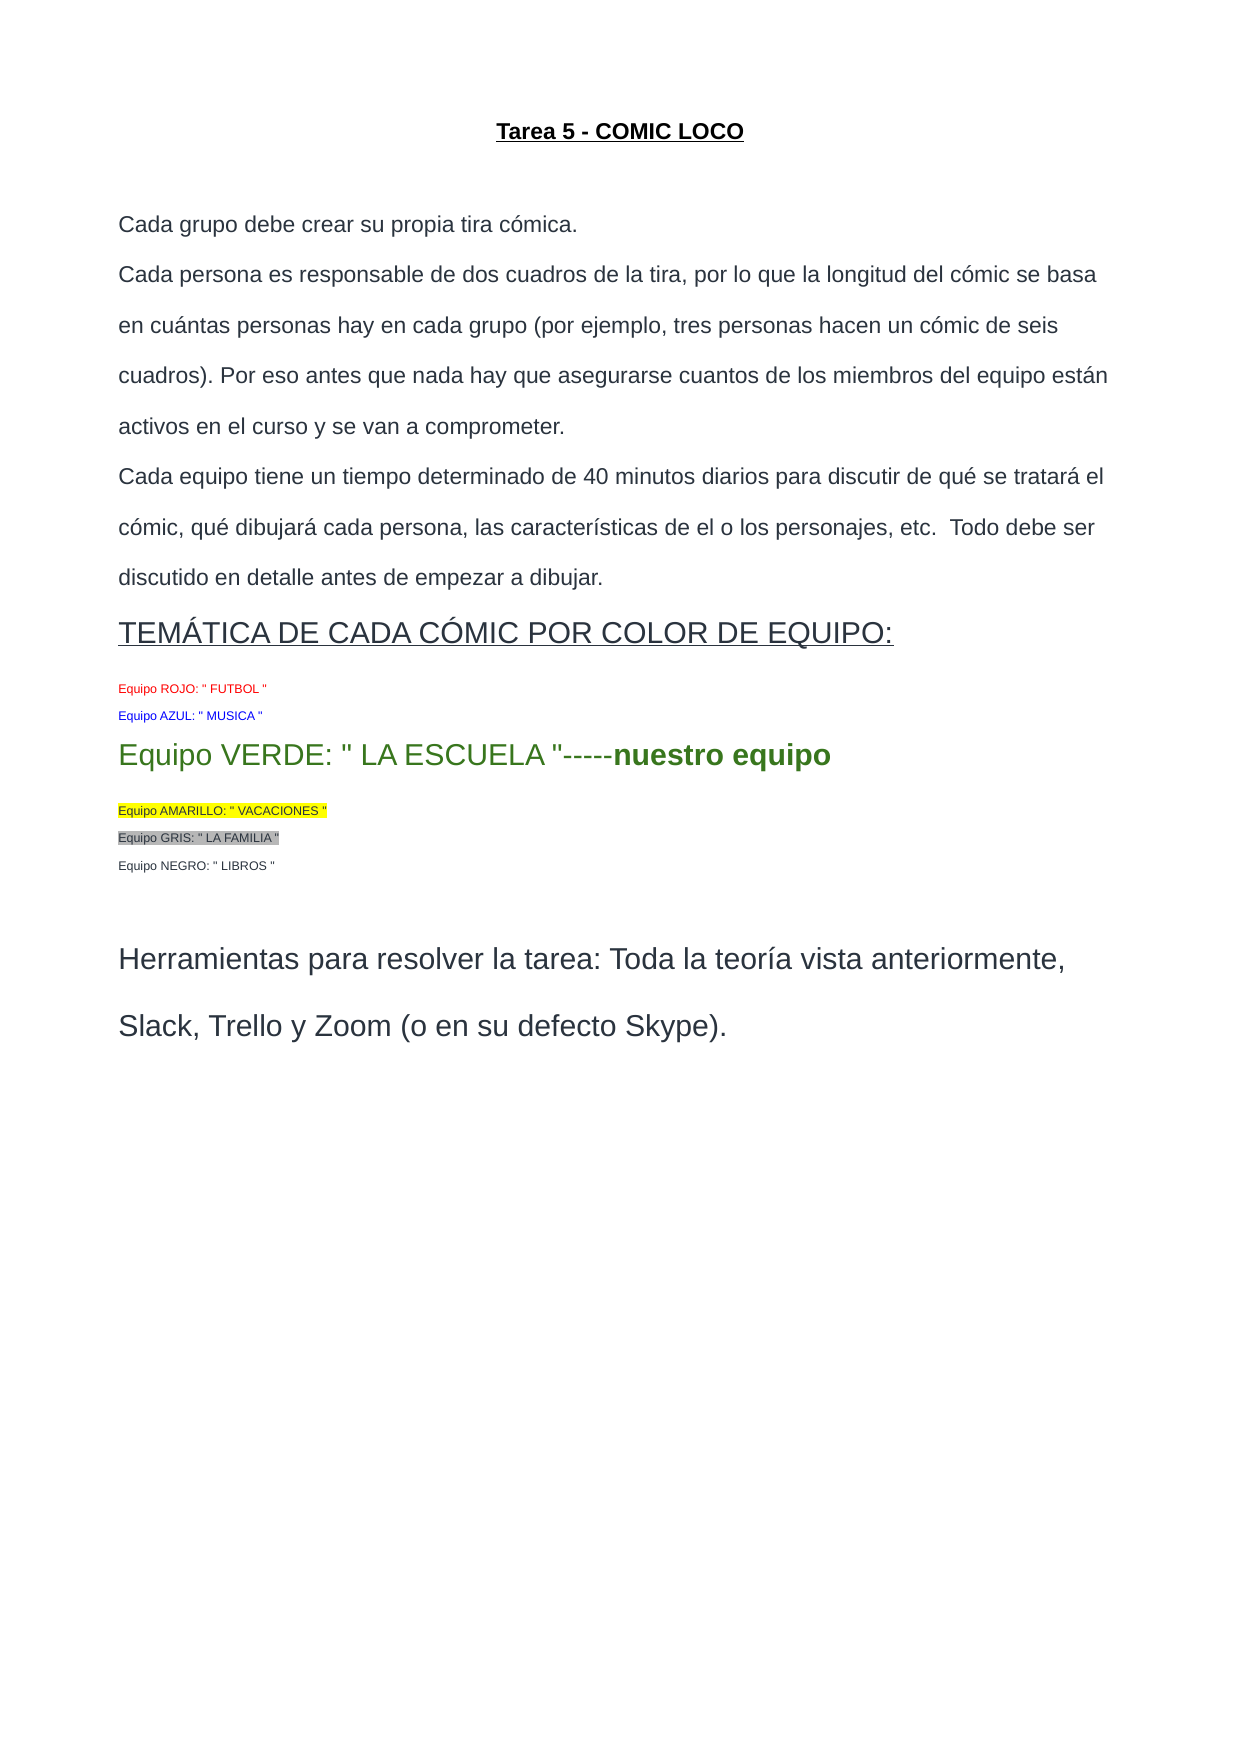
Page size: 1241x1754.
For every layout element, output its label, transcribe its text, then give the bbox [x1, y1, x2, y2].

text TEMÁTICA DE CADA CÓMIC POR COLOR DE EQUIPO: [118, 615, 1122, 649]
text Equipo NEGRO: " LIBROS " [118, 858, 1122, 873]
text Cada persona es responsable de dos cuadros de la tira, por lo que la longitud del cómic se basa en cuántas personas hay en cada grupo (por ejemplo, tres personas hacen un cómic de seis cuadros). Por eso antes que nada hay que asegurarse cuantos de los miembros del equipo están activos en el curso y se van a comprometer. [118, 261, 1122, 439]
text Cada grupo debe crear su propia tira cómica. [118, 211, 1122, 237]
text Equipo AZUL: " MUSICA " [118, 709, 1122, 723]
text Equipo AMARILLO: " VACACIONES " [118, 803, 1122, 818]
text Equipo VERDE: " LA ESCUELA "-----nuestro equipo [118, 736, 1122, 771]
text Herramientas para resolver la tarea: Toda la teoría vista anteriormente, Slack, Trello y Zoom (o en su defecto Skype). [118, 941, 1122, 1042]
text Cada equipo tiene un tiempo determinado de 40 minutos diarios para discutir de qué se tratará el cómic, qué dibujará cada persona, las características de el o los personajes, etc. Todo debe ser discutido en detalle antes de empezar a dibujar. [118, 463, 1122, 591]
text Equipo GRIS: " LA FAMILIA " [118, 831, 1122, 845]
text Tarea 5 - COMIC LOCO [118, 118, 1122, 144]
text Equipo ROJO: " FUTBOL " [118, 681, 1122, 696]
